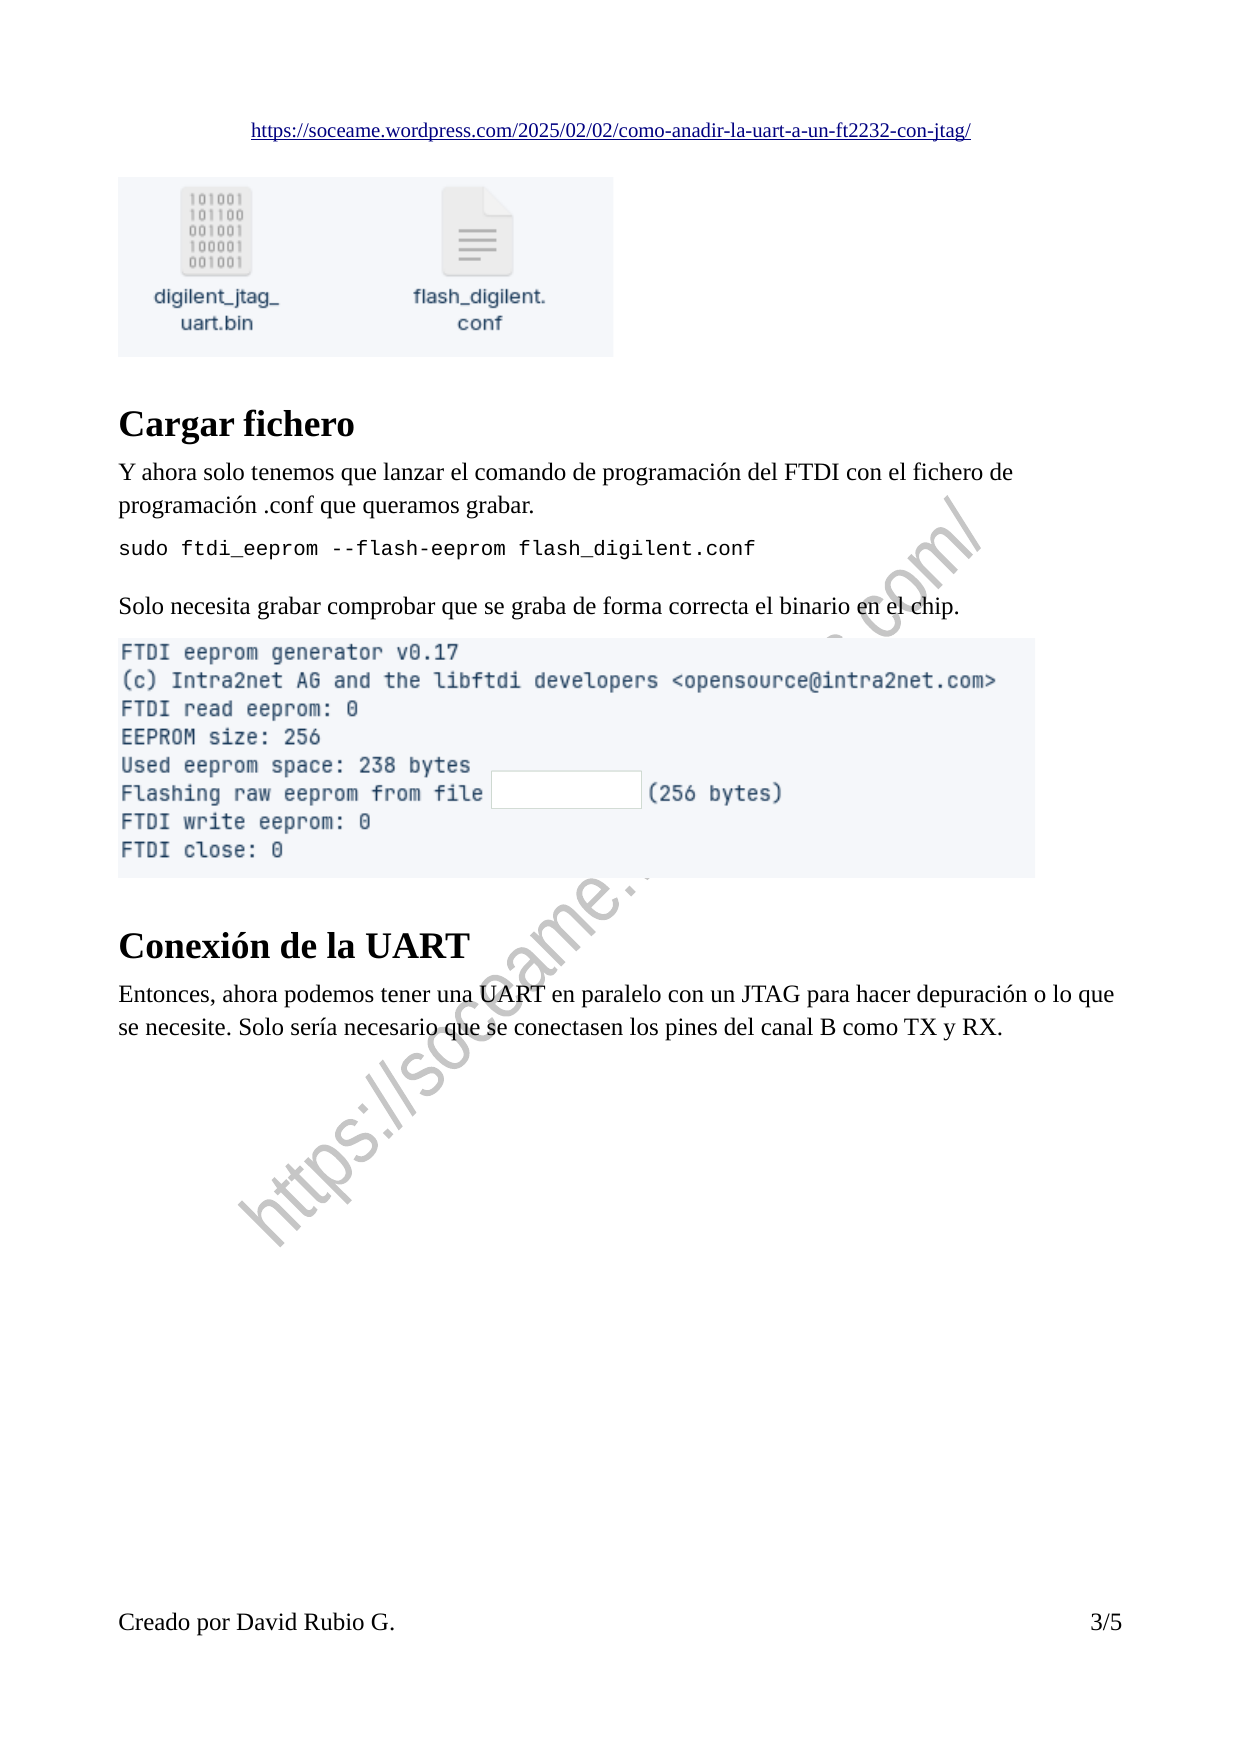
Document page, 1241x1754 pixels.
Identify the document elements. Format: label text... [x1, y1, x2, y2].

subtitle [542, 923, 1122, 966]
text Y ahora solo tenemos que lanzar el comando de programación del FTDI con el fichero de programación .conf que queramos grabar. [118, 457, 1122, 519]
text Solo necesita grabar comprobar que se graba de forma correcta el binario en el chip. [118, 591, 893, 620]
subtitle Cargar fichero [118, 402, 1122, 445]
text Solo necesita grabar comprobar que se graba de forma correcta el binario en el chip. [899, 591, 1122, 620]
text Entonces, ahora podemos tener una UART en paralelo con un JTAG para hacer depuración o lo que se necesite. Solo sería necesario que se conectasen los pines del canal B como TX y RX. [118, 979, 1122, 1040]
subtitle Conexión de la UART [118, 923, 559, 966]
picture [118, 638, 1036, 878]
text [935, 538, 1122, 562]
picture [118, 177, 614, 357]
text sudo ftdi_eeprom --flash-eeprom flash_digilent.conf [118, 538, 930, 562]
